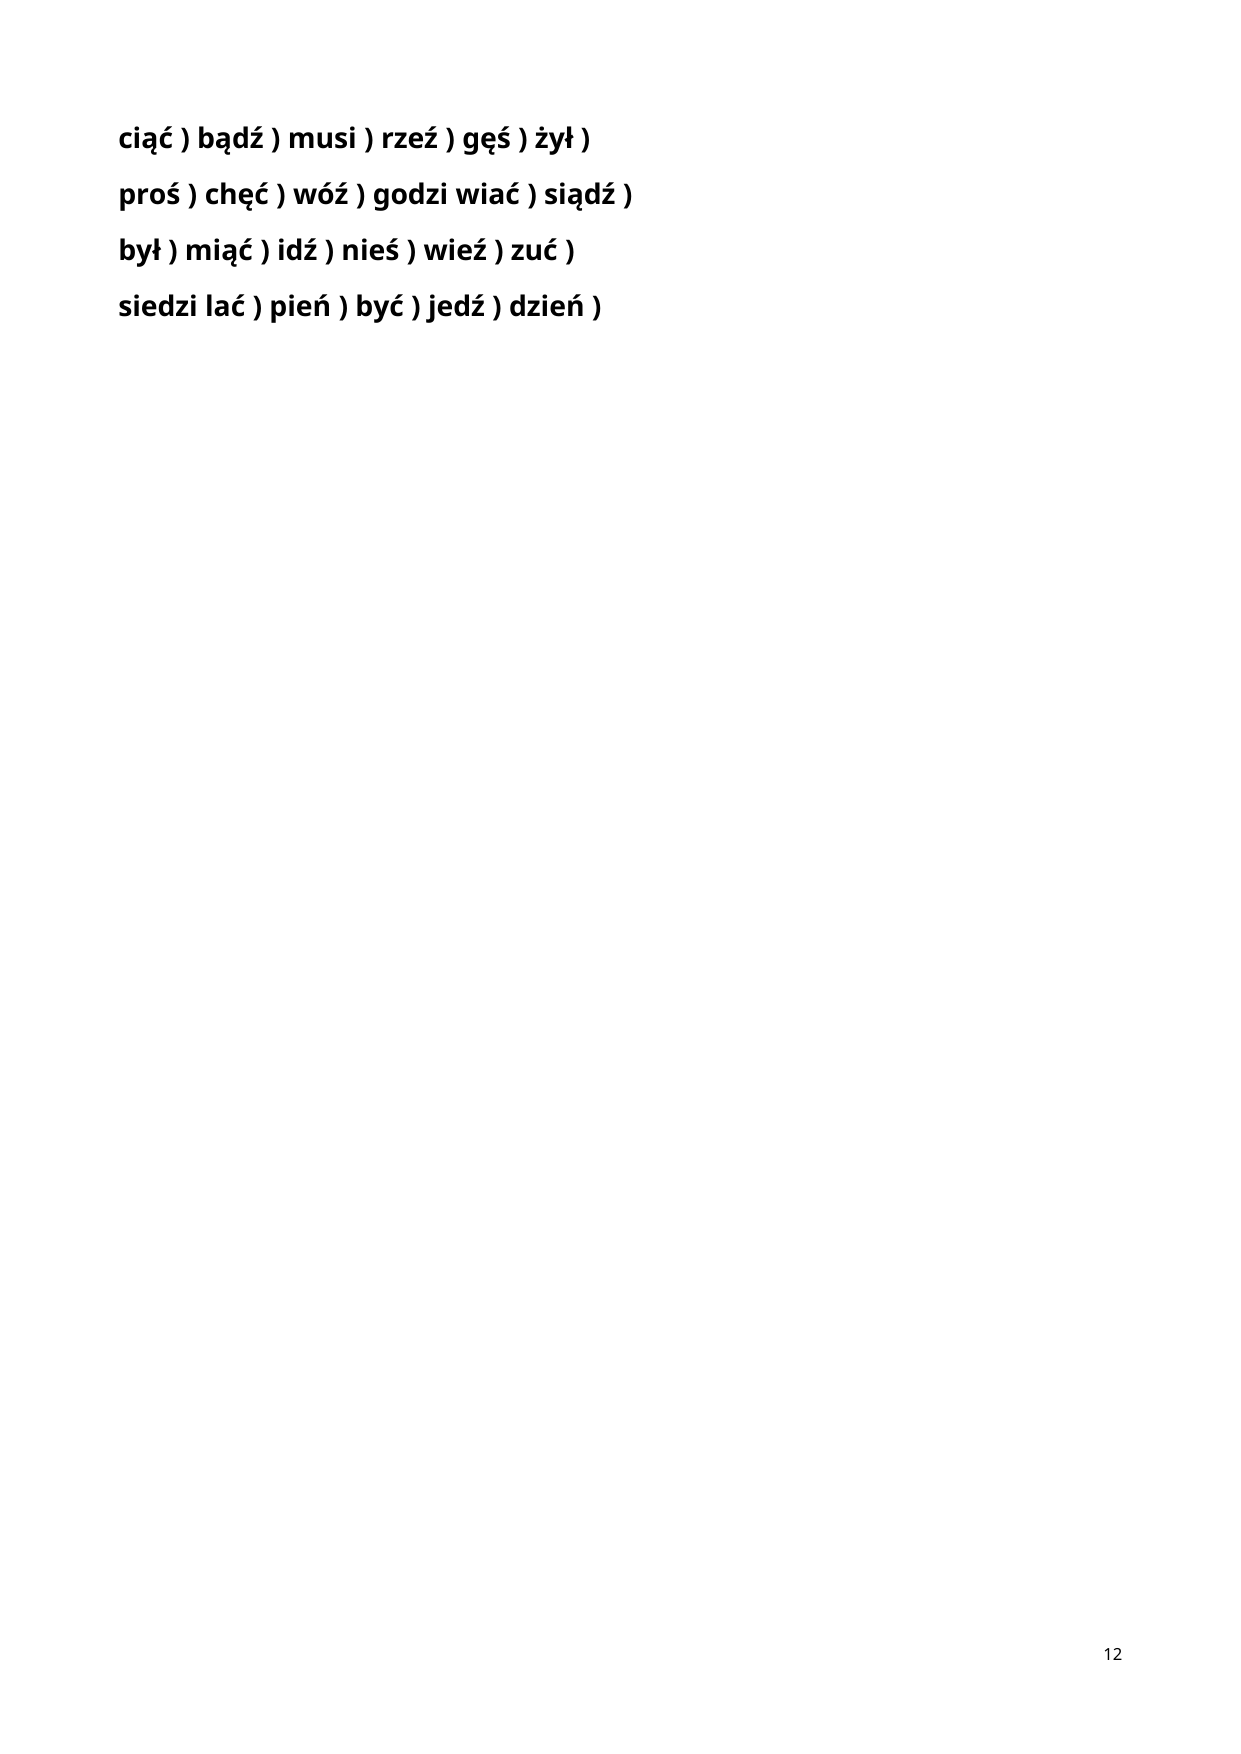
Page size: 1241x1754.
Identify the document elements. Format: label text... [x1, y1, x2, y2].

text ciąć ) bądź ) musi ) rzeź ) gęś ) żył ) [118, 118, 1122, 157]
text siedzi lać ) pień ) być ) jedź ) dzień ) [118, 286, 1122, 325]
text był ) miąć ) idź ) nieś ) wieź ) zuć ) [118, 230, 1122, 269]
text proś ) chęć ) wóź ) godzi wiać ) siądź ) [118, 174, 1122, 213]
